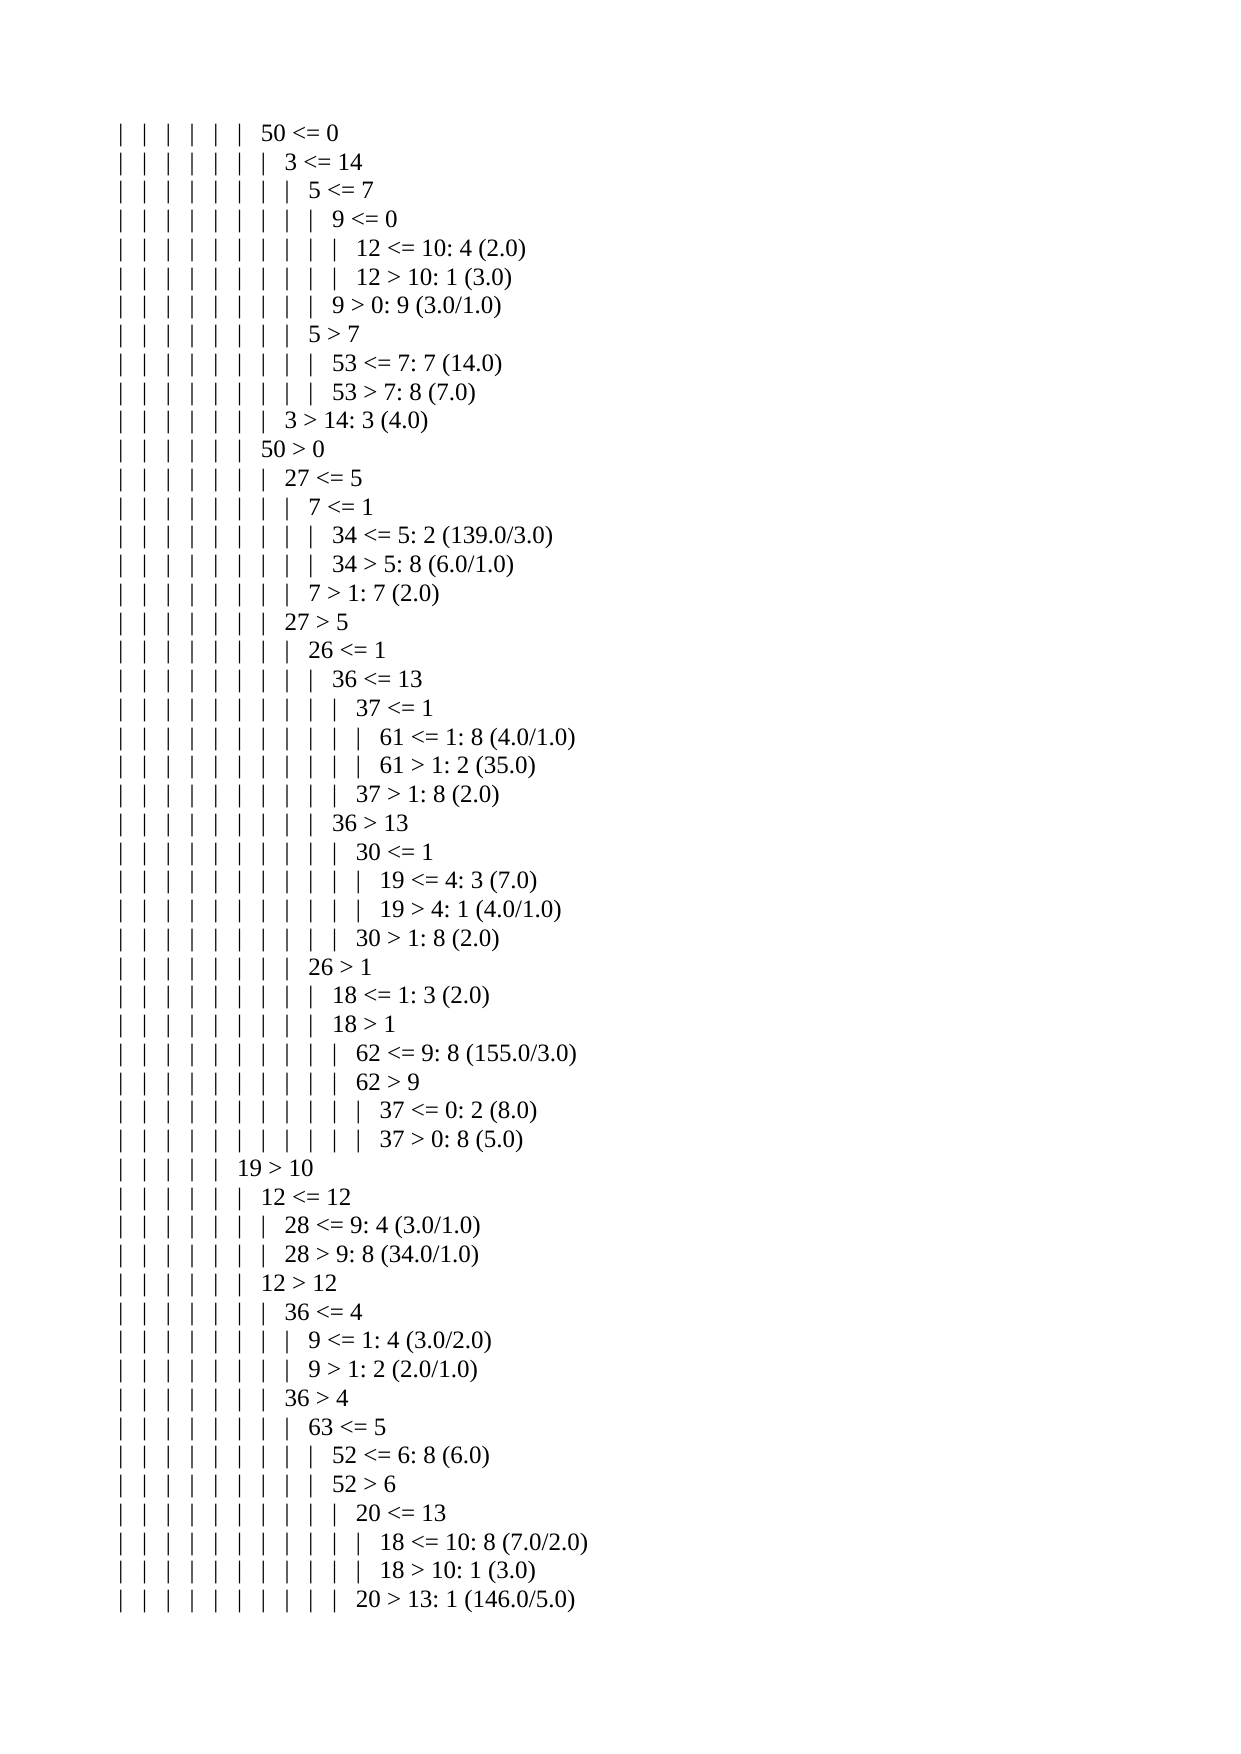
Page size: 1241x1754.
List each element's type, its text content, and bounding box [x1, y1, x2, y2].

text | | | | | | | | | | | 37 > 0: 8 (5.0) [118, 1124, 1122, 1153]
text | | | | | | 12 <= 12 [118, 1182, 1122, 1211]
text | | | | | | | | | 18 > 1 [118, 1009, 1122, 1038]
text | | | | | | | | 5 <= 7 [118, 176, 1122, 204]
text | | | | | | | | | | 62 > 9 [118, 1067, 1122, 1096]
text | | | | | | | 28 > 9: 8 (34.0/1.0) [118, 1239, 1122, 1268]
text | | | | | | | | | | 12 <= 10: 4 (2.0) [118, 233, 1122, 262]
text | | | | | | | | | | 30 > 1: 8 (2.0) [118, 923, 1122, 952]
text | | | | | | | | | | | 19 > 4: 1 (4.0/1.0) [118, 894, 1122, 923]
text | | | | | | | | | | 20 <= 13 [118, 1498, 1122, 1527]
text | | | | | | | | | 53 <= 7: 7 (14.0) [118, 348, 1122, 377]
text | | | | | | | | | | 20 > 13: 1 (146.0/5.0) [118, 1584, 1122, 1613]
text | | | | | | | | | 34 > 5: 8 (6.0/1.0) [118, 549, 1122, 578]
text | | | | | | | 27 <= 5 [118, 463, 1122, 492]
text | | | | | | | | | 18 <= 1: 3 (2.0) [118, 981, 1122, 1009]
text | | | | | | | | | | | 19 <= 4: 3 (7.0) [118, 866, 1122, 894]
text | | | | | | | | | 9 <= 0 [118, 204, 1122, 233]
text | | | | | | | 3 <= 14 [118, 147, 1122, 176]
text | | | | | | | | | | 62 <= 9: 8 (155.0/3.0) [118, 1038, 1122, 1067]
text | | | | | | | | | 36 > 13 [118, 808, 1122, 837]
text | | | | | | | | 9 > 1: 2 (2.0/1.0) [118, 1354, 1122, 1383]
text | | | | | | | 28 <= 9: 4 (3.0/1.0) [118, 1211, 1122, 1239]
text | | | | | | | 27 > 5 [118, 607, 1122, 636]
text | | | | | | | | 63 <= 5 [118, 1412, 1122, 1441]
text | | | | | | | | 26 > 1 [118, 952, 1122, 981]
text | | | | | | | 36 > 4 [118, 1383, 1122, 1412]
text | | | | | | | | | 36 <= 13 [118, 664, 1122, 693]
text | | | | | | | | | | | 61 > 1: 2 (35.0) [118, 751, 1122, 779]
text | | | | | | | | | | 37 <= 1 [118, 693, 1122, 722]
text | | | | | | 12 > 12 [118, 1268, 1122, 1297]
text | | | | | | | | | | | 61 <= 1: 8 (4.0/1.0) [118, 722, 1122, 751]
text | | | | | 19 > 10 [118, 1153, 1122, 1182]
text | | | | | | | 3 > 14: 3 (4.0) [118, 406, 1122, 434]
text | | | | | | | | | 9 > 0: 9 (3.0/1.0) [118, 291, 1122, 319]
text | | | | | | | | 5 > 7 [118, 319, 1122, 348]
text | | | | | | | | | 53 > 7: 8 (7.0) [118, 377, 1122, 406]
text | | | | | | | | | | | 37 <= 0: 2 (8.0) [118, 1096, 1122, 1124]
text | | | | | | | | 9 <= 1: 4 (3.0/2.0) [118, 1326, 1122, 1354]
text | | | | | | | | 7 <= 1 [118, 492, 1122, 521]
text | | | | | | | | | | 30 <= 1 [118, 837, 1122, 866]
text | | | | | | | | 26 <= 1 [118, 636, 1122, 664]
text | | | | | | 50 <= 0 [118, 118, 1122, 147]
text | | | | | | | 36 <= 4 [118, 1297, 1122, 1326]
text | | | | | | | | | | | 18 <= 10: 8 (7.0/2.0) [118, 1527, 1122, 1556]
text | | | | | | | | | | | 18 > 10: 1 (3.0) [118, 1556, 1122, 1584]
text | | | | | | | | | 52 <= 6: 8 (6.0) [118, 1441, 1122, 1469]
text | | | | | | | | | 34 <= 5: 2 (139.0/3.0) [118, 521, 1122, 549]
text | | | | | | | | 7 > 1: 7 (2.0) [118, 578, 1122, 607]
text | | | | | | | | | 52 > 6 [118, 1469, 1122, 1498]
text | | | | | | | | | | 37 > 1: 8 (2.0) [118, 779, 1122, 808]
text | | | | | | | | | | 12 > 10: 1 (3.0) [118, 262, 1122, 291]
text | | | | | | 50 > 0 [118, 434, 1122, 463]
